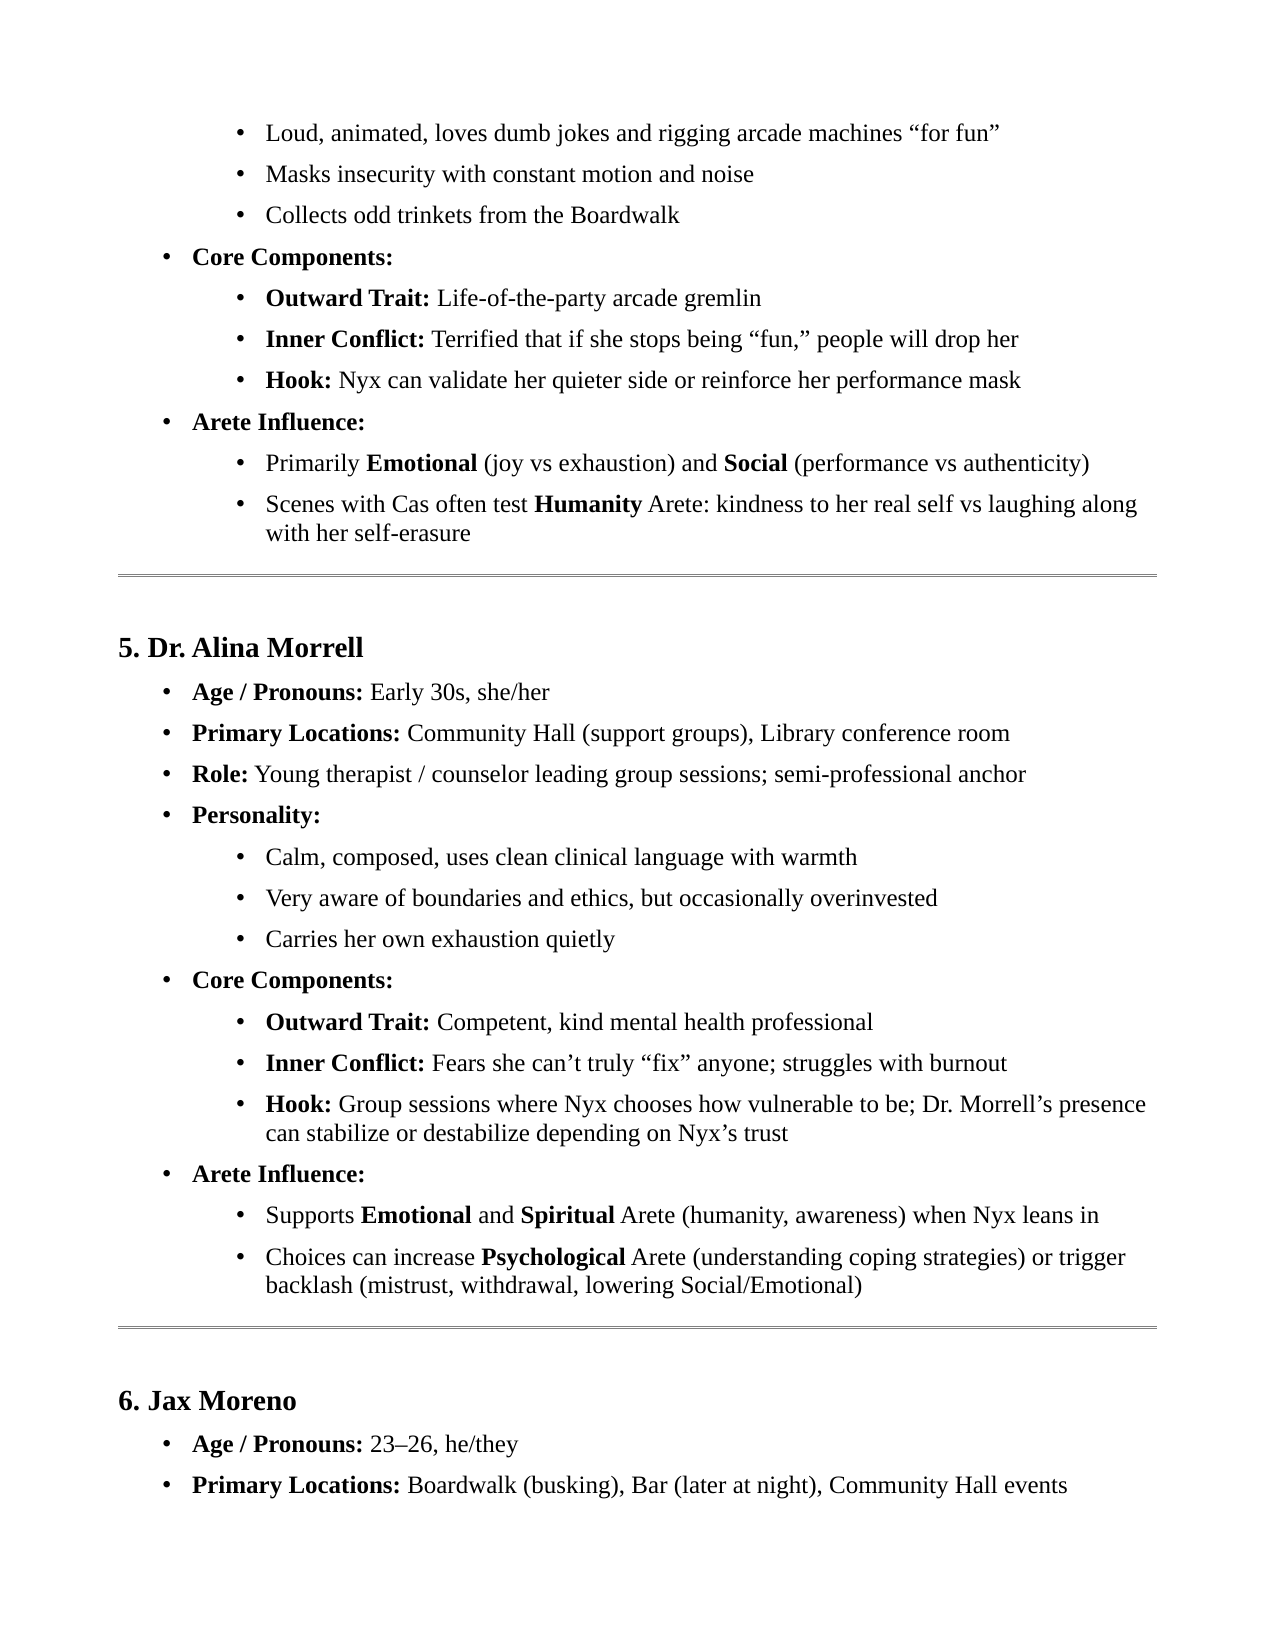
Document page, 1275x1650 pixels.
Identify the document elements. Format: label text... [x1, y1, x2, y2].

list Collects odd trinkets from the Boardwalk [236, 201, 1157, 229]
list Loud, animated, loves dumb jokes and rigging arcade machines “for fun” [236, 118, 1157, 147]
list Carries her own exhaustion quietly [236, 924, 1157, 953]
subtitle 5. Dr. Alina Morrell [118, 631, 1157, 664]
list Primarily Emotional (joy vs exhaustion) and Social (performance vs authenticity) [236, 448, 1157, 477]
list Age / Pronouns: 23–26, he/they [162, 1429, 1157, 1457]
list Core Components: [162, 965, 1157, 994]
list Arete Influence: [162, 1159, 1157, 1188]
list Age / Pronouns: Early 30s, she/her [162, 677, 1157, 705]
list Role: Young therapist / counselor leading group sessions; semi-professional anchor [162, 759, 1157, 788]
list Primary Locations: Community Hall (support groups), Library conference room [162, 718, 1157, 747]
list Personality: [162, 800, 1157, 829]
subtitle 6. Jax Moreno [118, 1383, 1157, 1416]
list Scenes with Cas often test Humanity Arete: kindness to her real self vs laughing along with her self-erasure [236, 489, 1157, 547]
list Very aware of boundaries and ethics, but occasionally overinvested [236, 883, 1157, 912]
list Hook: Nyx can validate her quieter side or reinforce her performance mask [236, 366, 1157, 394]
list Inner Conflict: Terrified that if she stops being “fun,” people will drop her [236, 324, 1157, 353]
list Masks insecurity with constant motion and noise [236, 159, 1157, 188]
list Hook: Group sessions where Nyx chooses how vulnerable to be; Dr. Morrell’s presence can stabilize or destabilize depending on Nyx’s trust [236, 1089, 1157, 1147]
list Primary Locations: Boardwalk (busking), Bar (later at night), Community Hall events [162, 1470, 1157, 1499]
list Outward Trait: Competent, kind mental health professional [236, 1007, 1157, 1035]
list Arete Influence: [162, 407, 1157, 436]
list Calm, composed, uses clean clinical language with warmth [236, 842, 1157, 870]
list Core Components: [162, 242, 1157, 271]
list Inner Conflict: Fears she can’t truly “fix” anyone; struggles with burnout [236, 1048, 1157, 1077]
list Choices can increase Psychological Arete (understanding coping strategies) or trigger backlash (mistrust, withdrawal, lowering Social/Emotional) [236, 1242, 1157, 1299]
list Outward Trait: Life-of-the-party arcade gremlin [236, 283, 1157, 312]
list Supports Emotional and Spiritual Arete (humanity, awareness) when Nyx leans in [236, 1200, 1157, 1229]
